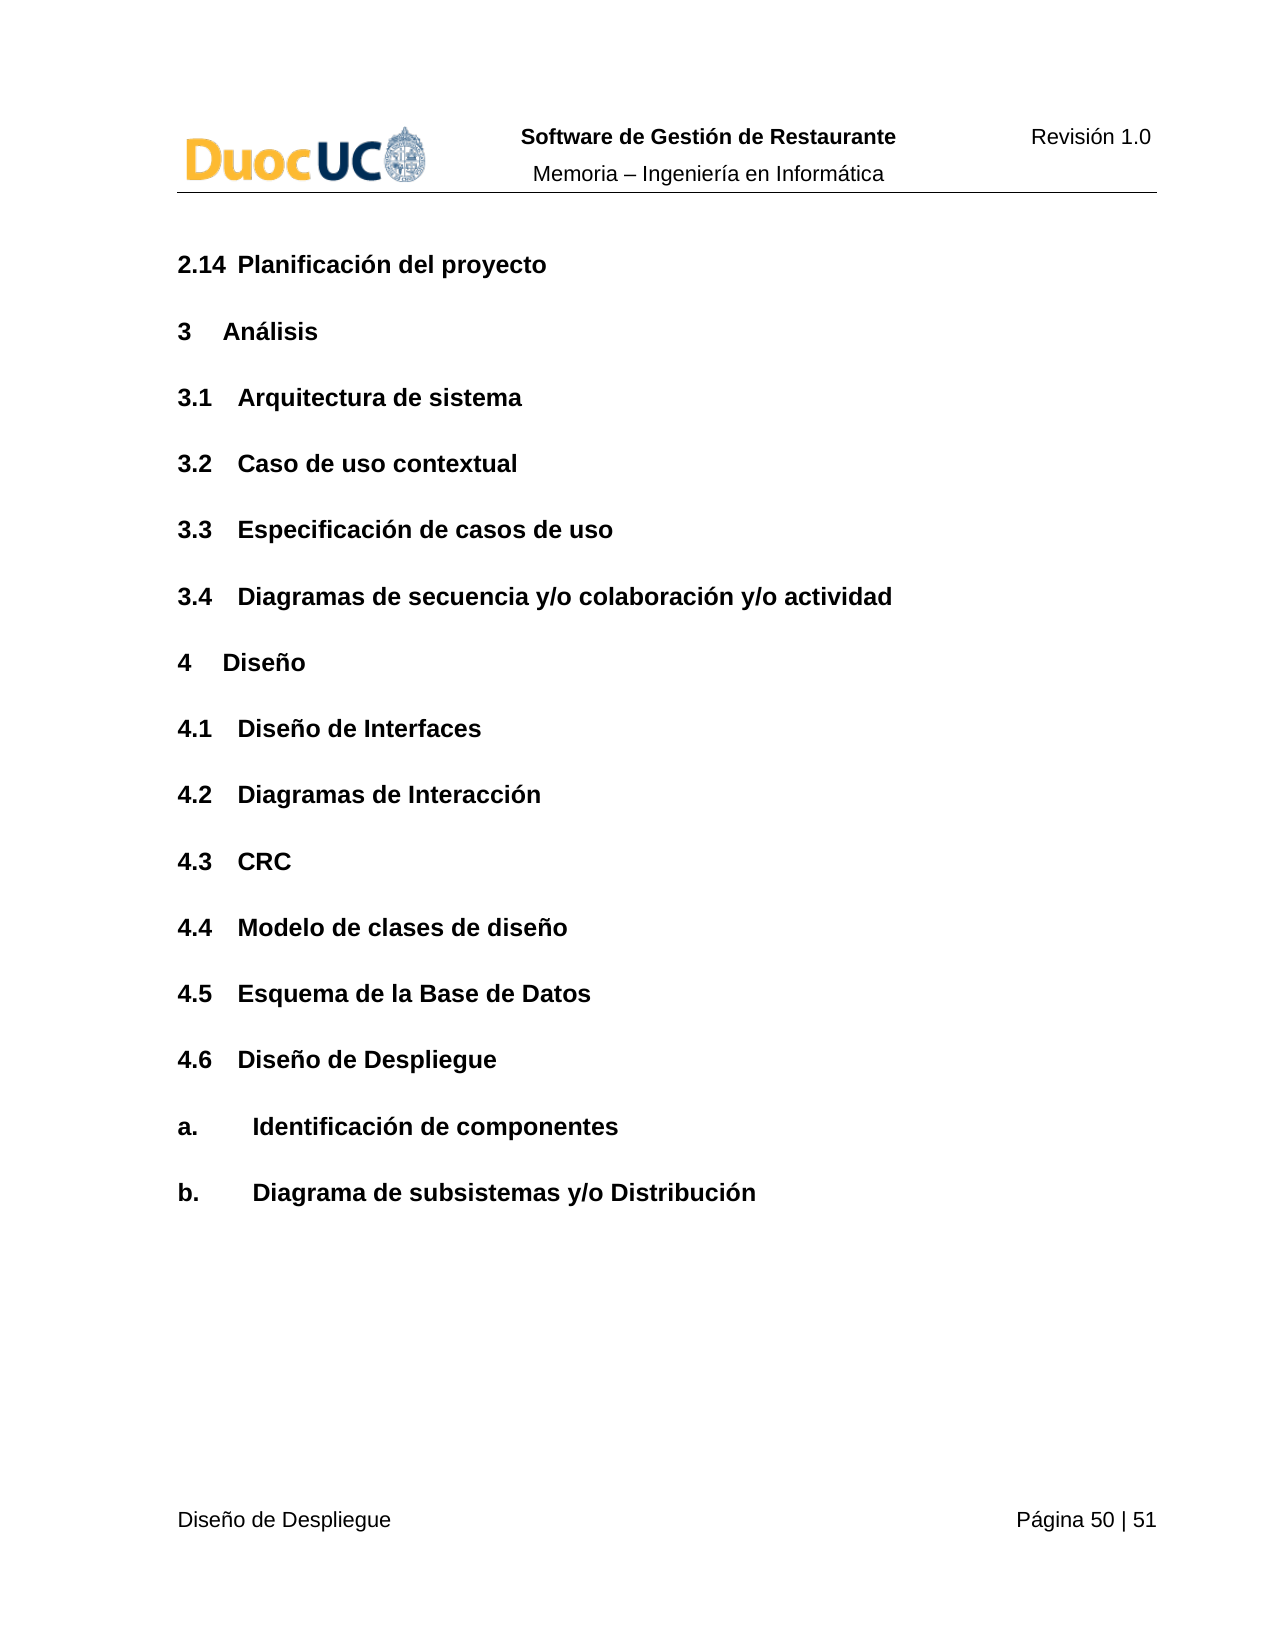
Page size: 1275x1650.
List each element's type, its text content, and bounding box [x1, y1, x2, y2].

subtitle Especificación de casos de uso [177, 516, 1157, 544]
subtitle Diagramas de Interacción [177, 781, 1157, 809]
subtitle Análisis [177, 317, 1157, 346]
subtitle Diseño de Interfaces [177, 714, 1157, 743]
subtitle Diseño de Despliegue [177, 1046, 1157, 1074]
subtitle Identificación de componentes [177, 1112, 1157, 1141]
subtitle CRC [177, 847, 1157, 876]
subtitle Planificación del proyecto [177, 251, 1157, 279]
subtitle Diagramas de secuencia y/o colaboración y/o actividad [177, 582, 1157, 611]
subtitle Arquitectura de sistema [177, 383, 1157, 412]
subtitle Diagrama de subsistemas y/o Distribución [177, 1178, 1157, 1207]
subtitle Caso de uso contextual [177, 449, 1157, 478]
subtitle Diseño [177, 648, 1157, 677]
subtitle Modelo de clases de diseño [177, 913, 1157, 942]
picture [182, 123, 426, 187]
subtitle Esquema de la Base de Datos [177, 979, 1157, 1008]
